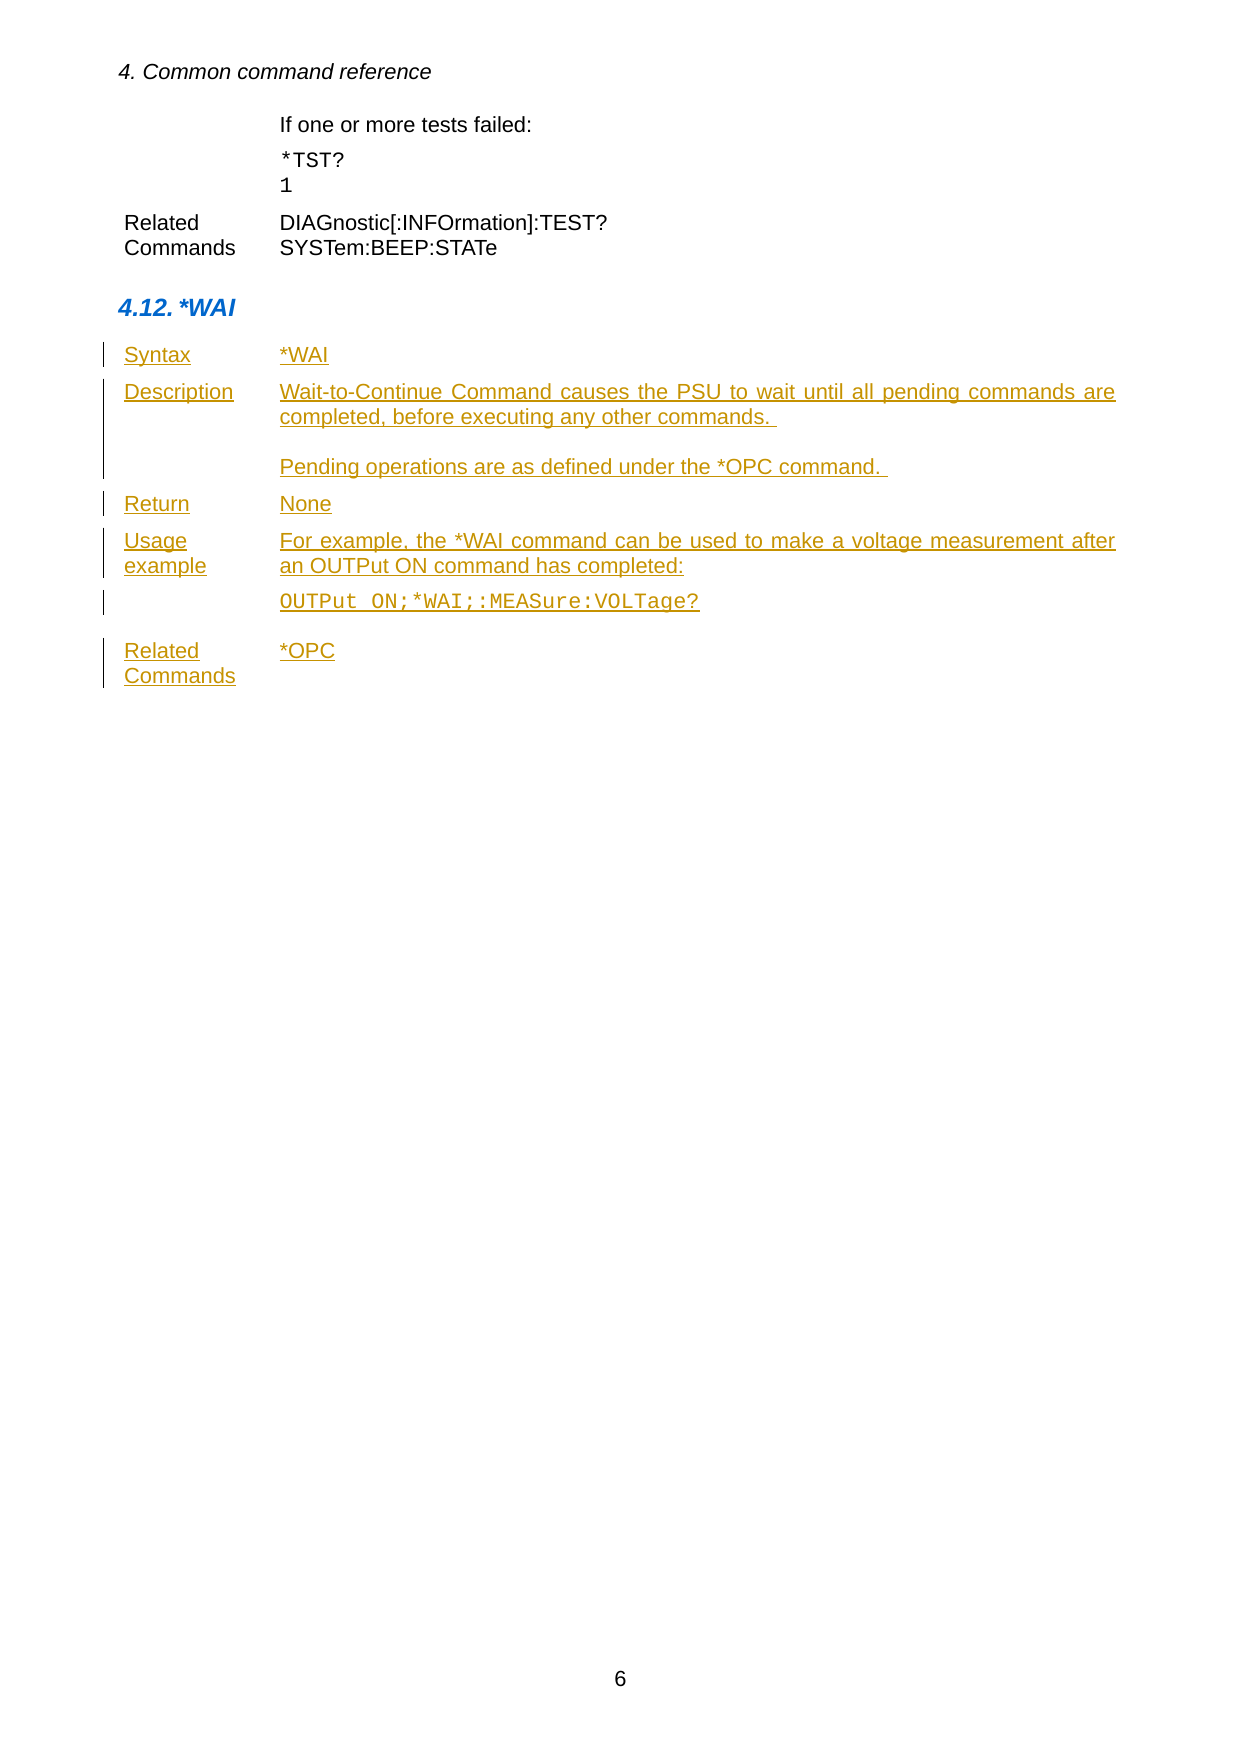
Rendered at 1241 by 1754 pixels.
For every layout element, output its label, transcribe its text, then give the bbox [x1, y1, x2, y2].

table_cell Related Commands [118, 204, 274, 266]
table_cell Usage example [118, 522, 274, 632]
table_cell If one or more tests failed: *TST? 1 [274, 106, 1122, 204]
table_cell None [274, 485, 1122, 522]
subtitle *WAI [118, 293, 1122, 321]
table_cell *OPC [274, 632, 1122, 694]
table_cell Return [118, 485, 274, 522]
table_header Syntax [118, 336, 274, 373]
table_cell Related Commands [118, 632, 274, 694]
table_cell For example, the *WAI command can be used to make a voltage measurement after an OUTPut ON command has completed: OUTPut ON;*WAI;:MEASure:VOLTage? [274, 522, 1122, 632]
table_cell DIAGnostic[:INFOrmation]:TEST? SYSTem:BEEP:STATe [274, 204, 1122, 266]
table_cell Description [118, 373, 274, 485]
table_cell Wait-to-Continue Command causes the PSU to wait until all pending commands are completed, before executing any other commands. Pending operations are as defined under the *OPC command. [274, 373, 1122, 485]
table_cell [118, 106, 274, 204]
table_header *WAI [274, 336, 1122, 373]
